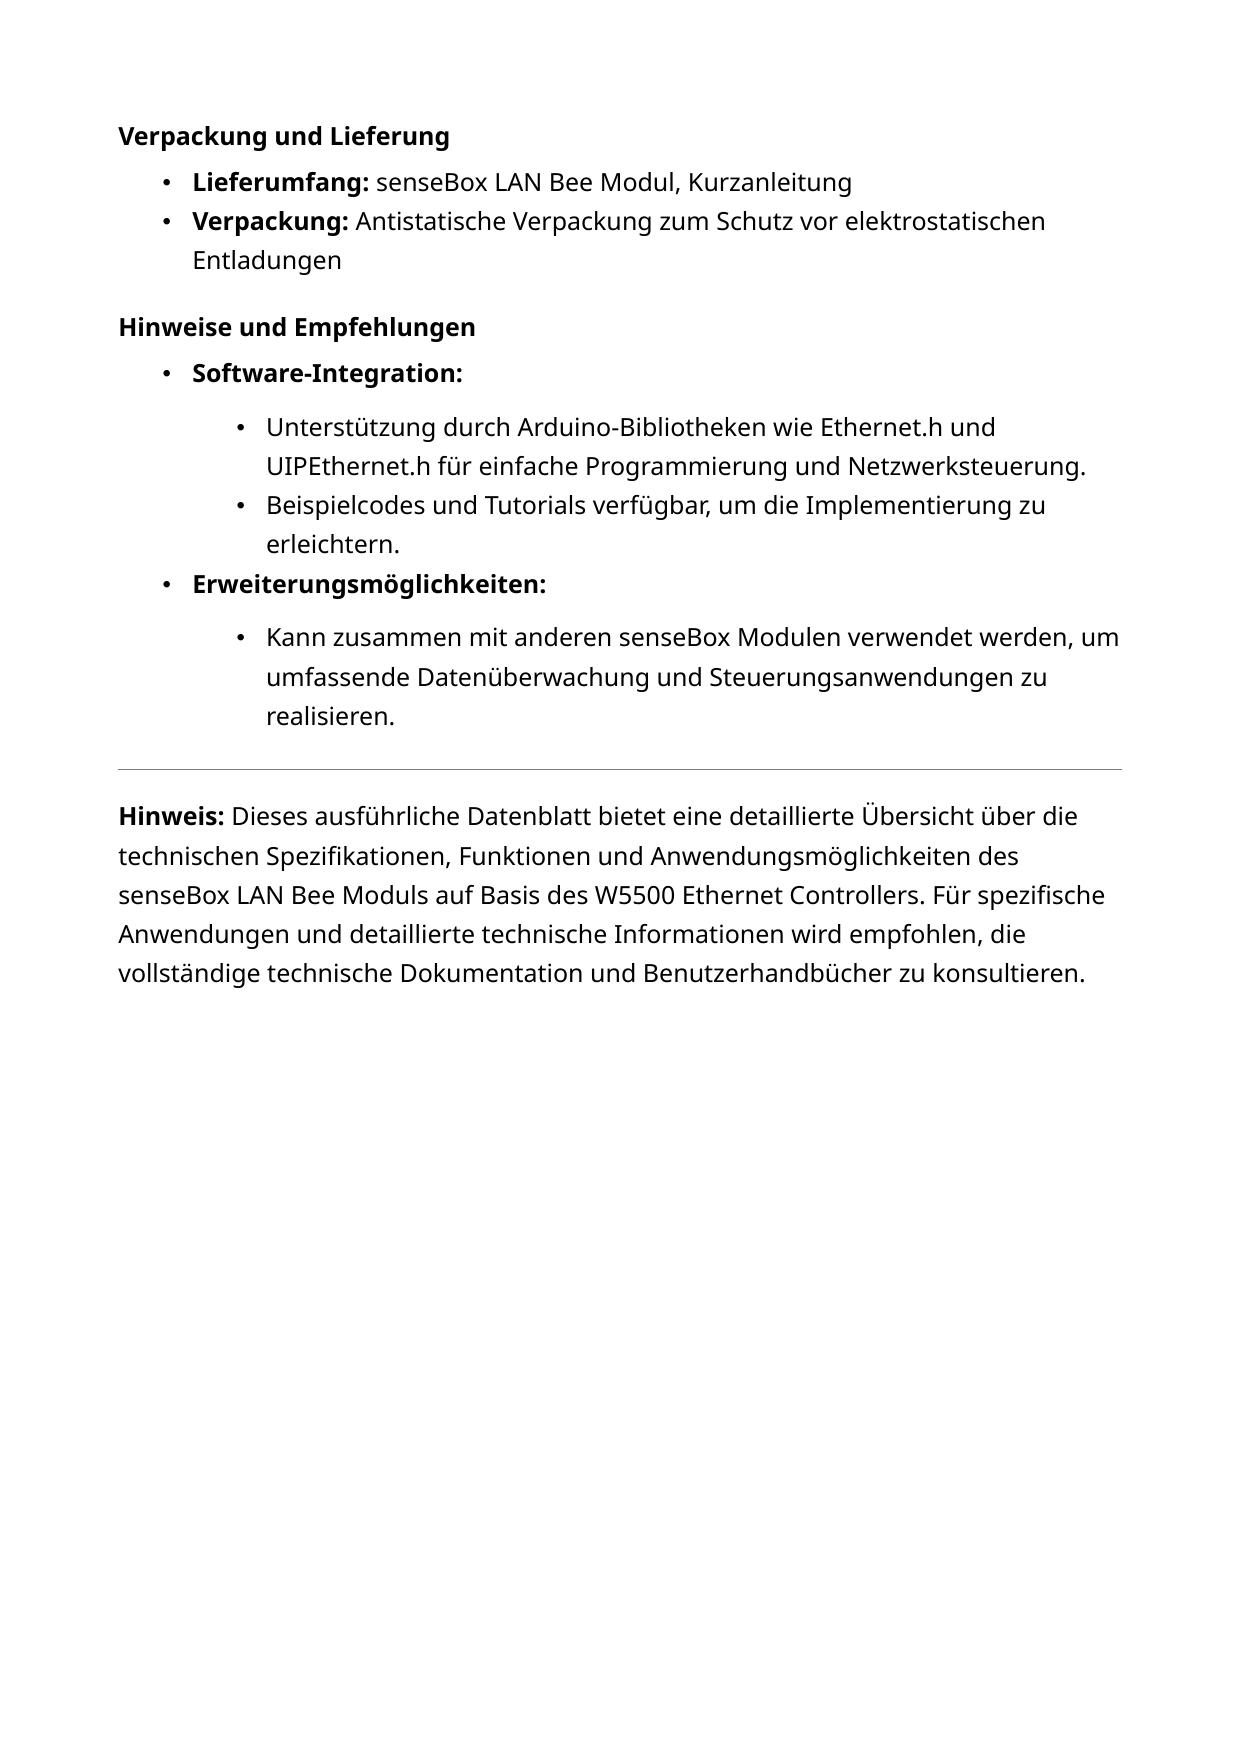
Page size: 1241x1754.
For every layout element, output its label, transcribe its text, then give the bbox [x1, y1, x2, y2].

text Hinweis: Dieses ausführliche Datenblatt bietet eine detaillierte Übersicht über die technischen Spezifikationen, Funktionen und Anwendungsmöglichkeiten des senseBox LAN Bee Moduls auf Basis des W5500 Ethernet Controllers. Für spezifische Anwendungen und detaillierte technische Informationen wird empfohlen, die vollständige technische Dokumentation und Benutzerhandbücher zu konsultieren. [118, 799, 1122, 990]
list Lieferumfang: senseBox LAN Bee Modul, Kurzanleitung [162, 165, 1122, 199]
list Beispielcodes und Tutorials verfügbar, um die Implementierung zu erleichtern. [236, 488, 1122, 561]
list Unterstützung durch Arduino-Bibliotheken wie Ethernet.h und UIPEthernet.h für einfache Programmierung und Netzwerksteuerung. [236, 409, 1122, 483]
list Software-Integration: [162, 356, 1122, 390]
list Kann zusammen mit anderen senseBox Modulen verwendet werden, um umfassende Datenüberwachung und Steuerungsanwendungen zu realisieren. [236, 620, 1122, 732]
subtitle Verpackung und Lieferung [118, 118, 1122, 152]
subtitle Hinweise und Empfehlungen [118, 309, 1122, 343]
list Erweiterungsmöglichkeiten: [162, 566, 1122, 600]
list Verpackung: Antistatische Verpackung zum Schutz vor elektrostatischen Entladungen [162, 204, 1122, 277]
